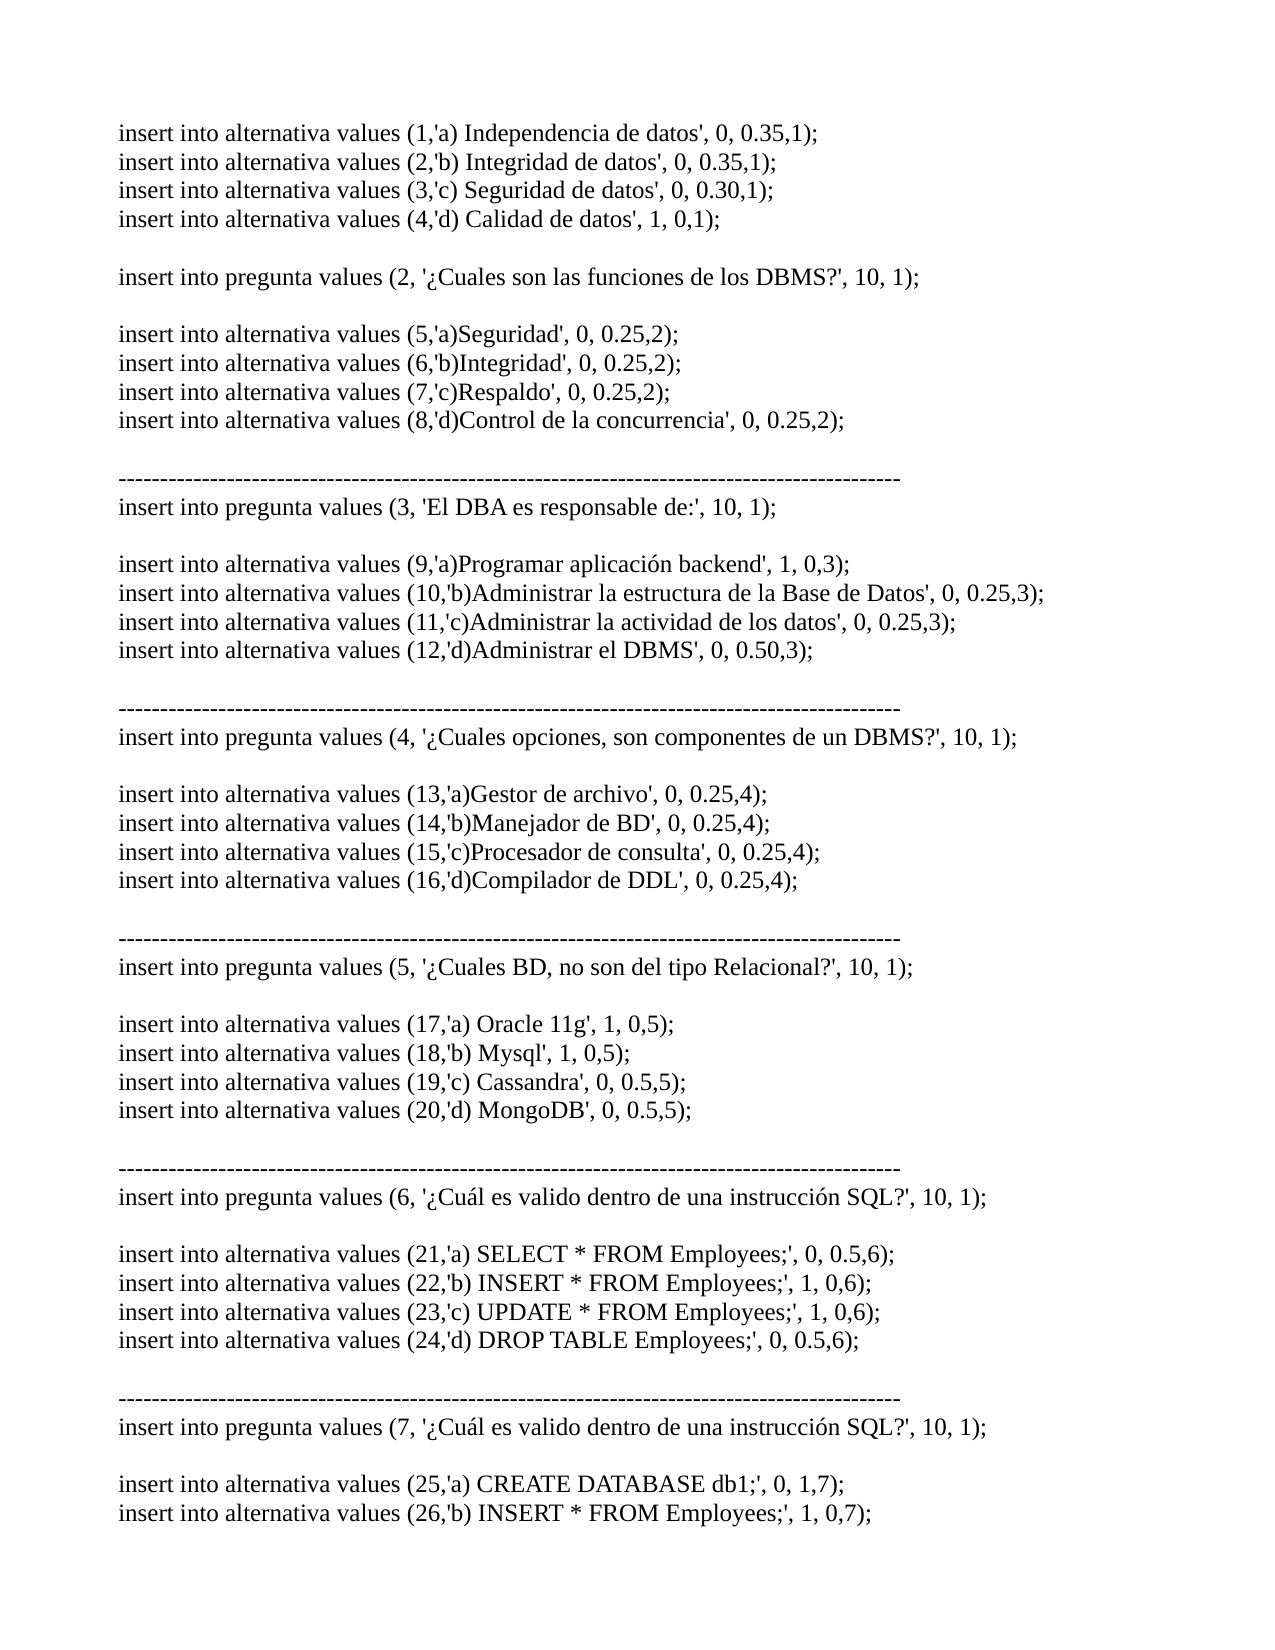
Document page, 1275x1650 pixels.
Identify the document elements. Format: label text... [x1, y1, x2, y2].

text ---------------------------------------------------------------------------------------------- [118, 1383, 1157, 1412]
text ---------------------------------------------------------------------------------------------- [118, 463, 1157, 492]
text insert into pregunta values (3, 'El DBA es responsable de:', 10, 1); [118, 492, 1157, 521]
text insert into alternativa values (26,'b) INSERT * FROM Employees;', 1, 0,7); [118, 1498, 1157, 1527]
text insert into alternativa values (14,'b)Manejador de BD', 0, 0.25,4); [118, 808, 1157, 837]
text insert into alternativa values (4,'d) Calidad de datos', 1, 0,1); [118, 204, 1157, 233]
text insert into alternativa values (20,'d) MongoDB', 0, 0.5,5); [118, 1096, 1157, 1124]
text insert into alternativa values (11,'c)Administrar la actividad de los datos', 0, 0.25,3); [118, 607, 1157, 636]
text insert into alternativa values (10,'b)Administrar la estructura de la Base de Datos', 0, 0.25,3); [118, 578, 1157, 607]
text insert into pregunta values (5, '¿Cuales BD, no son del tipo Relacional?', 10, 1); [118, 952, 1157, 981]
text insert into alternativa values (9,'a)Programar aplicación backend', 1, 0,3); [118, 549, 1157, 578]
text ---------------------------------------------------------------------------------------------- [118, 923, 1157, 952]
text insert into alternativa values (2,'b) Integridad de datos', 0, 0.35,1); [118, 147, 1157, 176]
text insert into alternativa values (24,'d) DROP TABLE Employees;', 0, 0.5,6); [118, 1326, 1157, 1354]
text insert into pregunta values (6, '¿Cuál es valido dentro de una instrucción SQL?', 10, 1); [118, 1182, 1157, 1211]
text insert into alternativa values (19,'c) Cassandra', 0, 0.5,5); [118, 1067, 1157, 1096]
text insert into alternativa values (13,'a)Gestor de archivo', 0, 0.25,4); [118, 779, 1157, 808]
text insert into pregunta values (4, '¿Cuales opciones, son componentes de un DBMS?', 10, 1); [118, 722, 1157, 751]
text insert into alternativa values (21,'a) SELECT * FROM Employees;', 0, 0.5,6); [118, 1239, 1157, 1268]
text insert into pregunta values (2, '¿Cuales son las funciones de los DBMS?', 10, 1); [118, 262, 1157, 291]
text insert into alternativa values (7,'c)Respaldo', 0, 0.25,2); [118, 377, 1157, 406]
text insert into alternativa values (12,'d)Administrar el DBMS', 0, 0.50,3); [118, 636, 1157, 664]
text insert into pregunta values (7, '¿Cuál es valido dentro de una instrucción SQL?', 10, 1); [118, 1412, 1157, 1441]
text insert into alternativa values (8,'d)Control de la concurrencia', 0, 0.25,2); [118, 406, 1157, 434]
text insert into alternativa values (1,'a) Independencia de datos', 0, 0.35,1); [118, 118, 1157, 147]
text insert into alternativa values (22,'b) INSERT * FROM Employees;', 1, 0,6); [118, 1268, 1157, 1297]
text insert into alternativa values (23,'c) UPDATE * FROM Employees;', 1, 0,6); [118, 1297, 1157, 1326]
text insert into alternativa values (16,'d)Compilador de DDL', 0, 0.25,4); [118, 866, 1157, 894]
text insert into alternativa values (15,'c)Procesador de consulta', 0, 0.25,4); [118, 837, 1157, 866]
text insert into alternativa values (6,'b)Integridad', 0, 0.25,2); [118, 348, 1157, 377]
text insert into alternativa values (5,'a)Seguridad', 0, 0.25,2); [118, 319, 1157, 348]
text insert into alternativa values (18,'b) Mysql', 1, 0,5); [118, 1038, 1157, 1067]
text insert into alternativa values (17,'a) Oracle 11g', 1, 0,5); [118, 1009, 1157, 1038]
text insert into alternativa values (25,'a) CREATE DATABASE db1;', 0, 1,7); [118, 1469, 1157, 1498]
text ---------------------------------------------------------------------------------------------- [118, 693, 1157, 722]
text insert into alternativa values (3,'c) Seguridad de datos', 0, 0.30,1); [118, 176, 1157, 204]
text ---------------------------------------------------------------------------------------------- [118, 1153, 1157, 1182]
